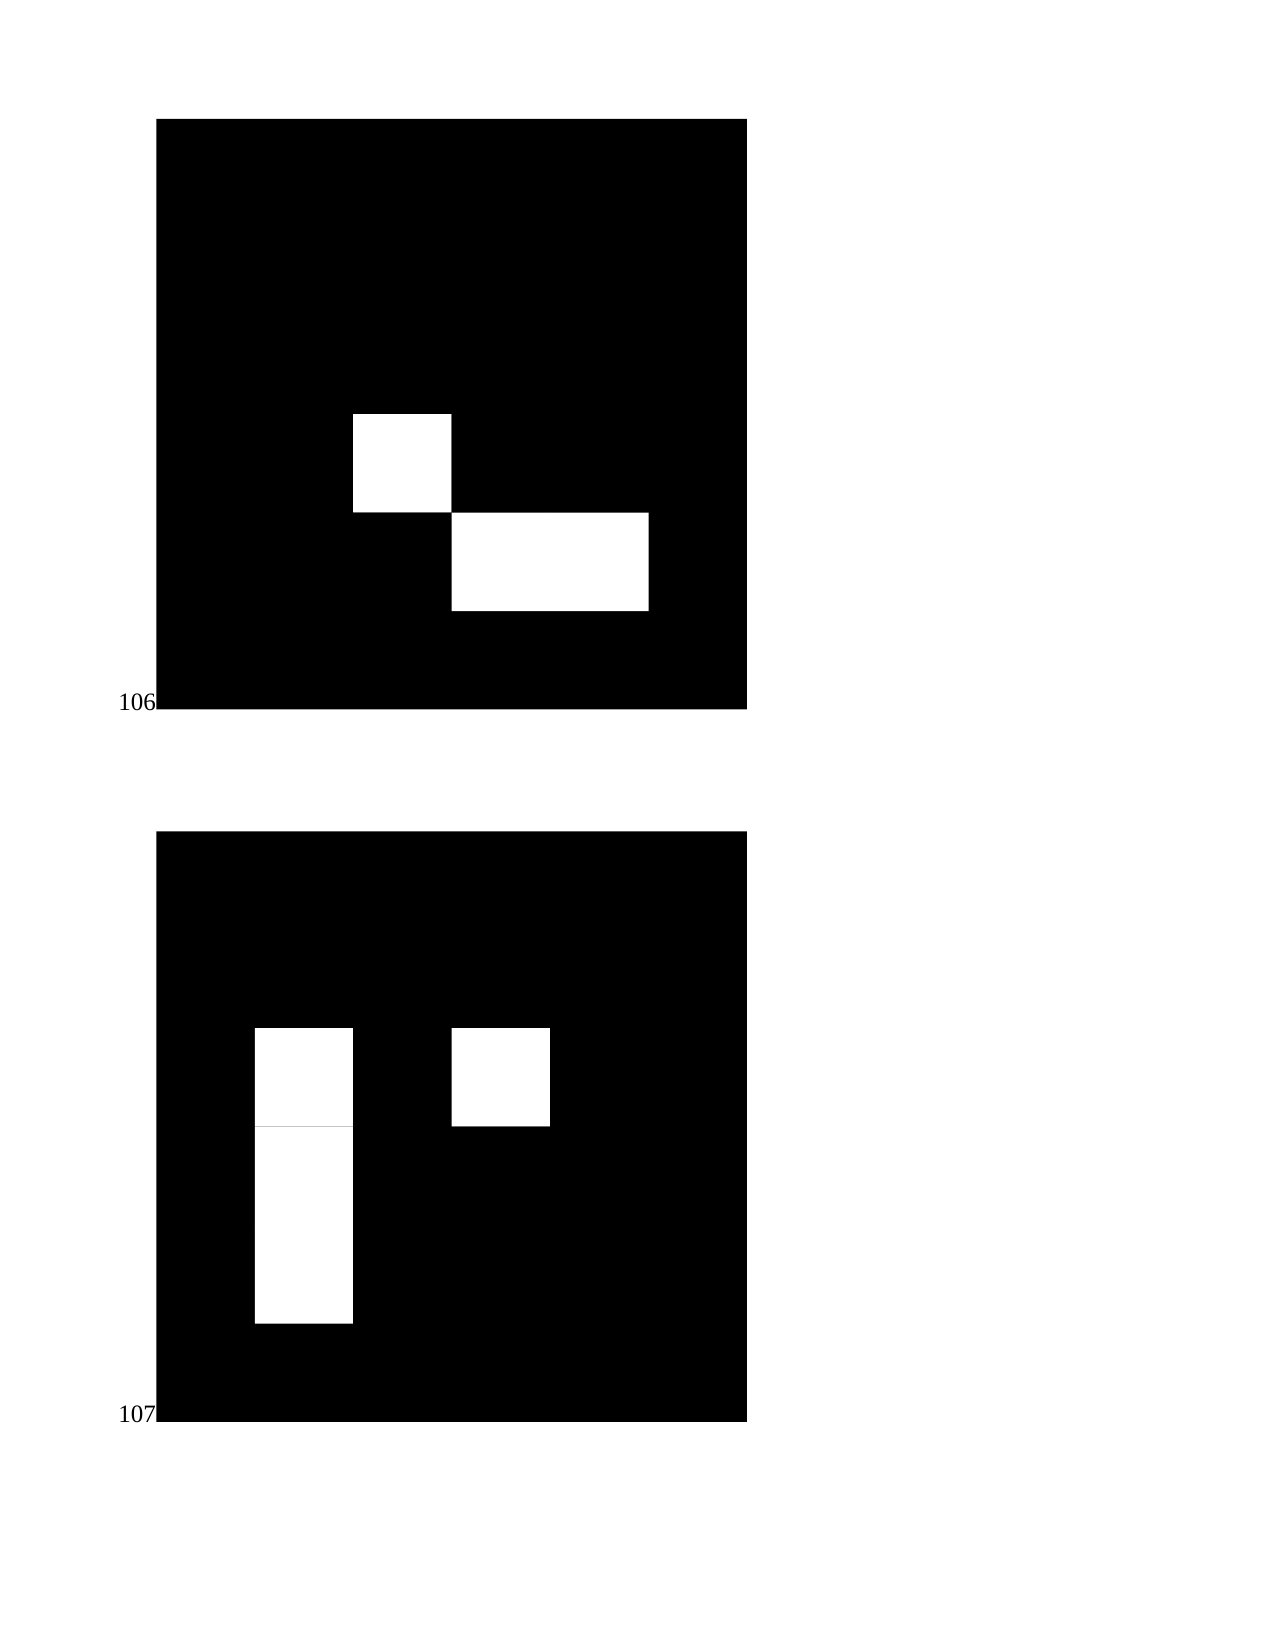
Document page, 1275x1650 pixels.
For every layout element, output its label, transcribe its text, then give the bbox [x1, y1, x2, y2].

text 107 [118, 831, 1157, 1428]
text 106 [118, 118, 1157, 716]
